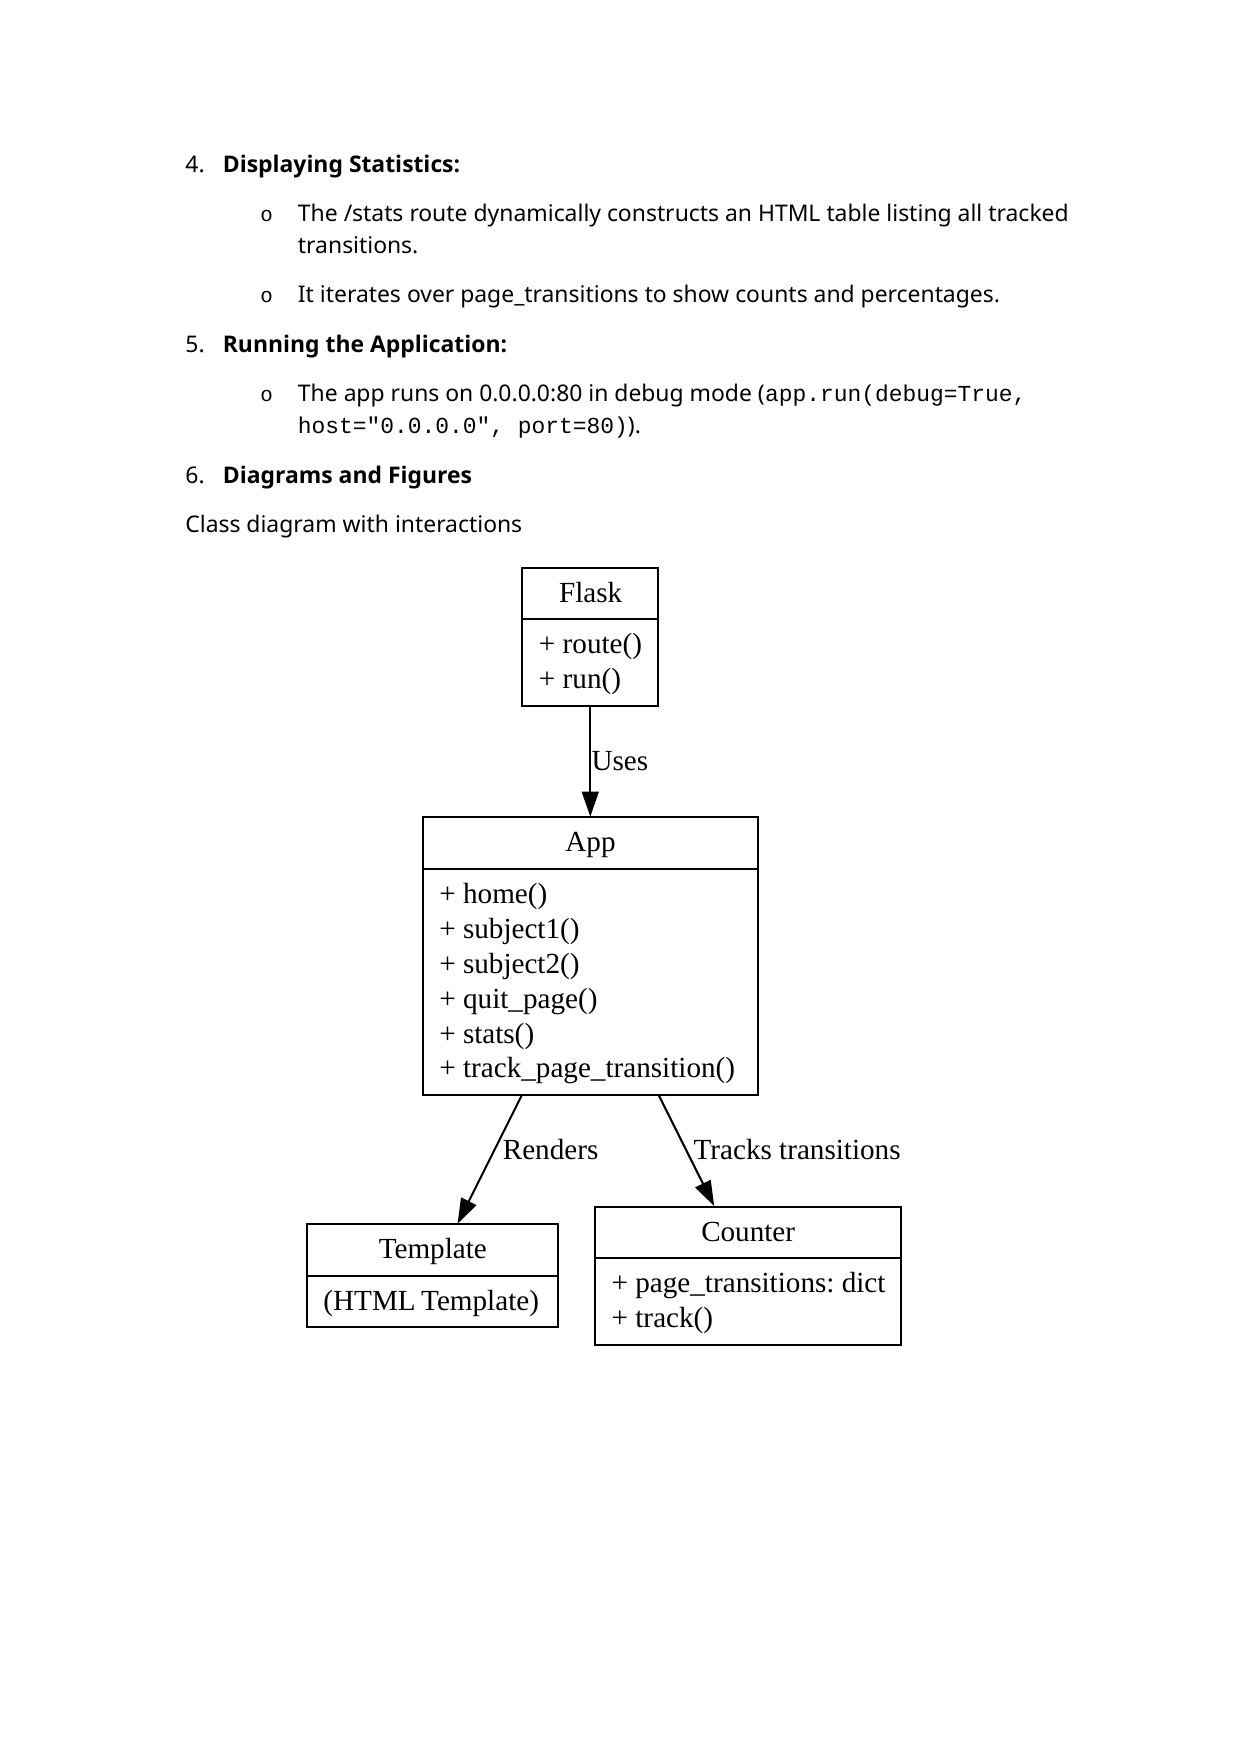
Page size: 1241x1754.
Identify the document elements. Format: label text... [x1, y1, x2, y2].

list Displaying Statistics: [185, 148, 1093, 179]
list Running the Application: [185, 328, 1093, 359]
list The app runs on 0.0.0.0:80 in debug mode (app.run(debug=True, host="0.0.0.0", port=80)). [260, 377, 1093, 441]
list Diagrams and Figures [185, 459, 1093, 490]
list It iterates over page_transitions to show counts and percentages. [260, 278, 1093, 310]
text Class diagram with interactions [185, 508, 1093, 539]
list The /stats route dynamically constructs an HTML table listing all tracked transitions. [260, 197, 1093, 261]
